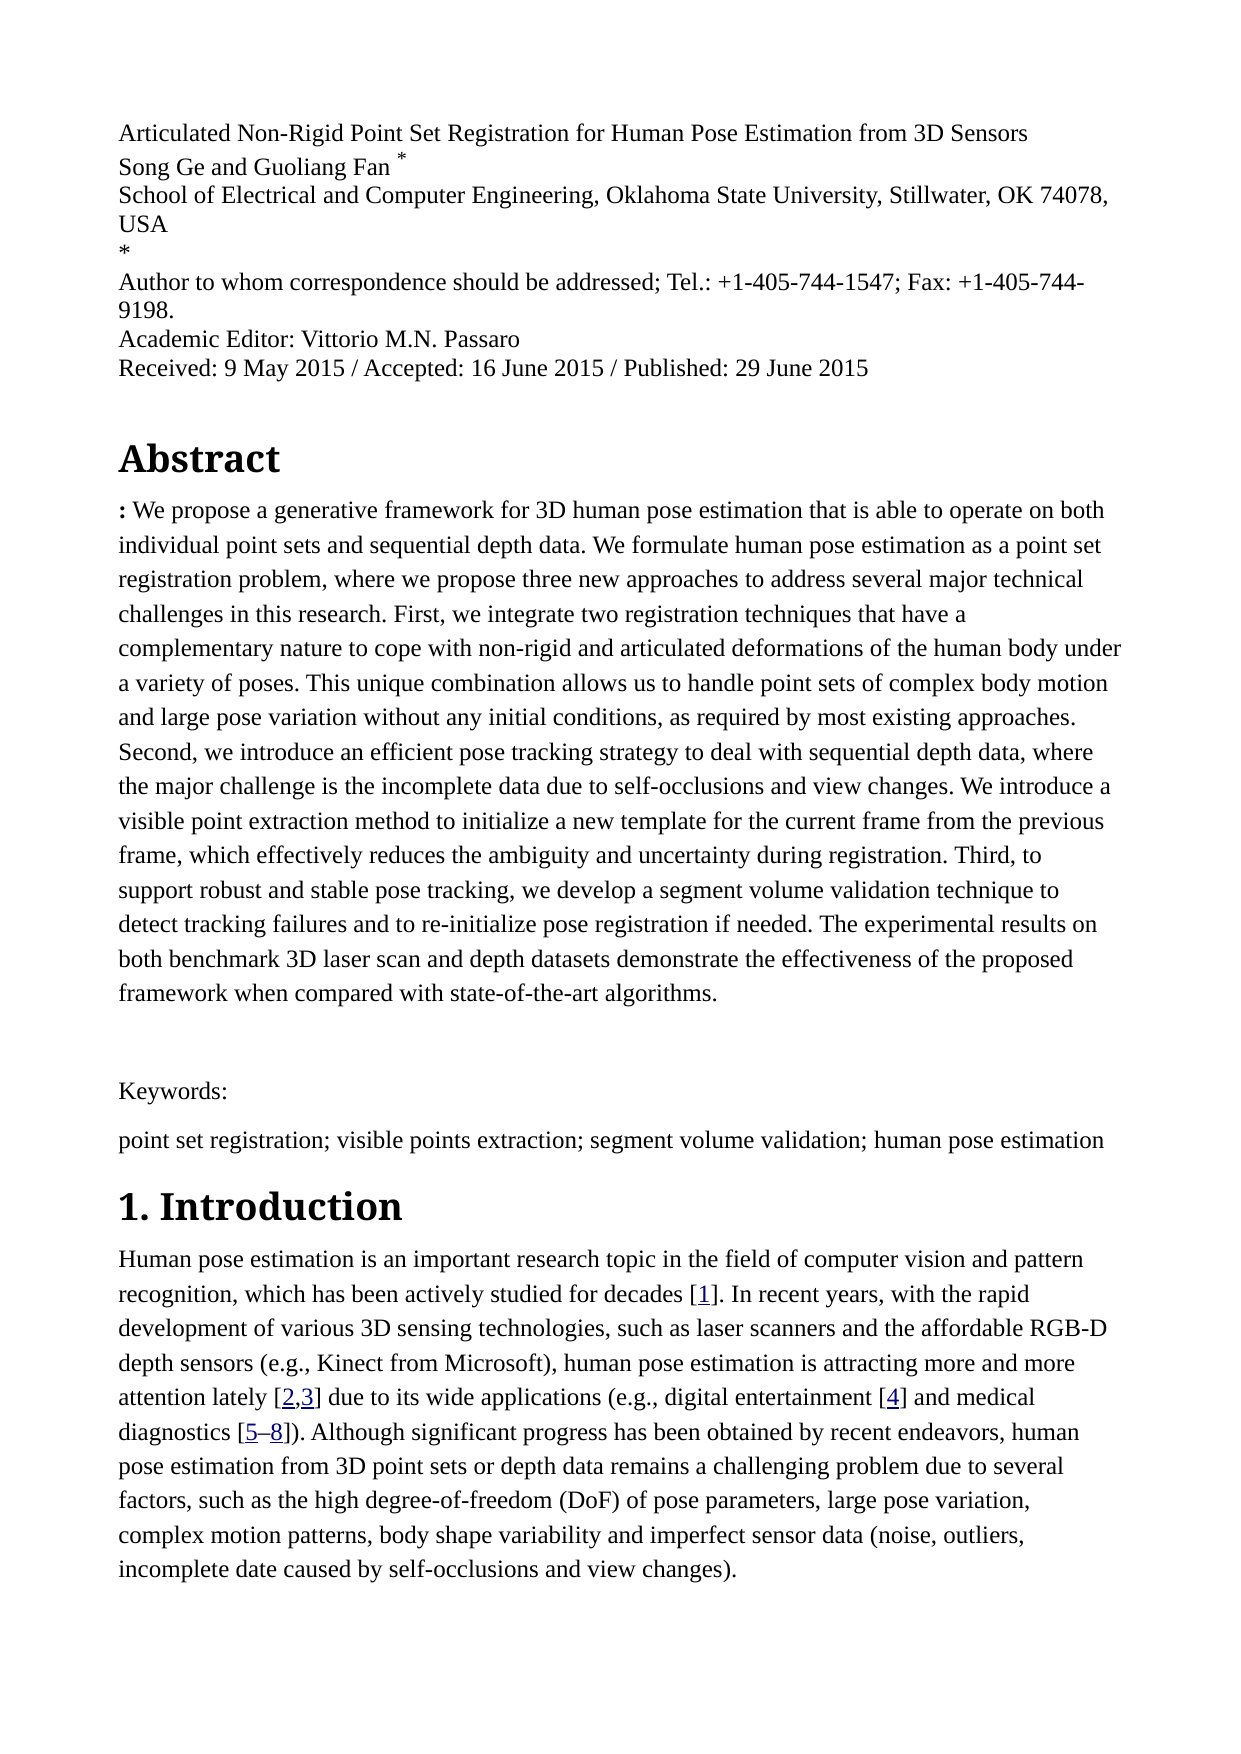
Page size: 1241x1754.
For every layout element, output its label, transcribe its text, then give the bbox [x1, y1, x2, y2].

text Author to whom correspondence should be addressed; Tel.: +1-405-744-1547; Fax: +1-405-744-9198. [118, 267, 1122, 324]
text Song Ge and Guoliang Fan * [118, 147, 1122, 180]
subtitle Abstract [118, 432, 1122, 483]
text School of Electrical and Computer Engineering, Oklahoma State University, Stillwater, OK 74078, USA [118, 180, 1122, 238]
text Keywords: [118, 1076, 1122, 1105]
subtitle 1. Introduction [118, 1181, 1122, 1232]
text * [118, 238, 1122, 267]
text point set registration; visible points extraction; segment volume validation; human pose estimation [118, 1125, 1122, 1154]
text Human pose estimation is an important research topic in the field of computer vision and pattern recognition, which has been actively studied for decades [1]. In recent years, with the rapid development of various 3D sensing technologies, such as laser scanners and the affordable RGB-D depth sensors (e.g., Kinect from Microsoft), human pose estimation is attracting more and more attention lately [2,3] due to its wide applications (e.g., digital entertainment [4] and medical diagnostics [5–8]). Although significant progress has been obtained by recent endeavors, human pose estimation from 3D point sets or depth data remains a challenging problem due to several factors, such as the high degree-of-freedom (DoF) of pose parameters, large pose variation, complex motion patterns, body shape variability and imperfect sensor data (noise, outliers, incomplete date caused by self-occlusions and view changes). [118, 1244, 1122, 1583]
text : We propose a generative framework for 3D human pose estimation that is able to operate on both individual point sets and sequential depth data. We formulate human pose estimation as a point set registration problem, where we propose three new approaches to address several major technical challenges in this research. First, we integrate two registration techniques that have a complementary nature to cope with non-rigid and articulated deformations of the human body under a variety of poses. This unique combination allows us to handle point sets of complex body motion and large pose variation without any initial conditions, as required by most existing approaches. Second, we introduce an efficient pose tracking strategy to deal with sequential depth data, where the major challenge is the incomplete data due to self-occlusions and view changes. We introduce a visible point extraction method to initialize a new template for the current frame from the previous frame, which effectively reduces the ambiguity and uncertainty during registration. Third, to support robust and stable pose tracking, we develop a segment volume validation technique to detect tracking failures and to re-initialize pose registration if needed. The experimental results on both benchmark 3D laser scan and depth datasets demonstrate the effectiveness of the proposed framework when compared with state-of-the-art algorithms. [118, 496, 1122, 1007]
text Received: 9 May 2015 / Accepted: 16 June 2015 / Published: 29 June 2015 [118, 353, 1122, 382]
text Academic Editor: Vittorio M.N. Passaro [118, 324, 1122, 353]
text Articulated Non-Rigid Point Set Registration for Human Pose Estimation from 3D Sensors [118, 118, 1122, 147]
